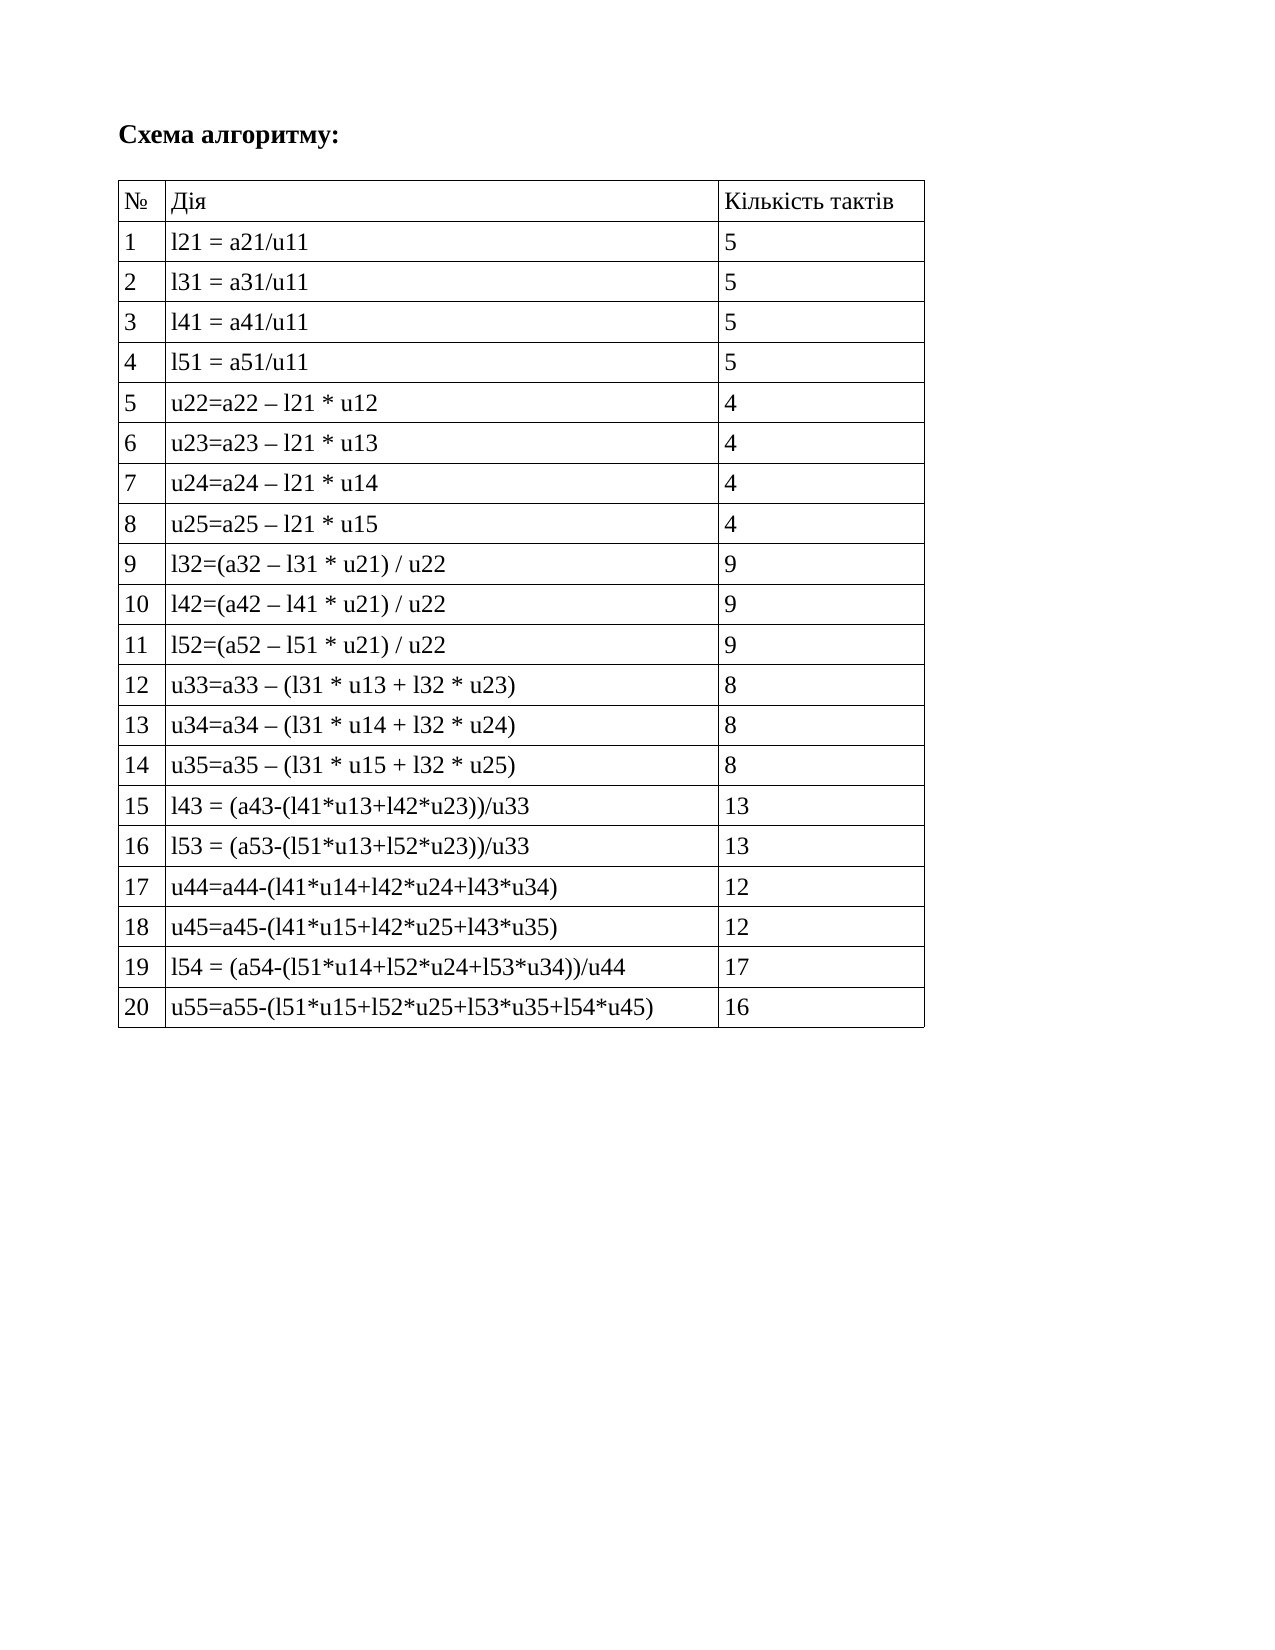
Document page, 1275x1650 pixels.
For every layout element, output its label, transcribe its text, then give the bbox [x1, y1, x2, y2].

table_cell 13 [719, 826, 924, 866]
table_cell l43 = (a43-(l41*u13+l42*u23))/u33 [166, 786, 718, 825]
table_cell 12 [719, 867, 924, 906]
table_cell 6 [119, 423, 165, 463]
table_header Кількість тактів [719, 181, 924, 221]
table_cell u24=a24 – l21 * u14 [166, 464, 718, 503]
table_cell 3 [119, 302, 165, 342]
table_cell 2 [119, 262, 165, 301]
table_cell 5 [719, 262, 924, 301]
table_cell 11 [119, 625, 165, 664]
table_cell 4 [719, 464, 924, 503]
table_cell l41 = a41/u11 [166, 302, 718, 342]
table_cell 4 [719, 423, 924, 463]
table_cell 17 [719, 947, 924, 987]
table_cell 19 [119, 947, 165, 987]
table_header № [119, 181, 165, 221]
table_cell 5 [719, 222, 924, 261]
table_cell 16 [119, 826, 165, 866]
table_cell u55=a55-(l51*u15+l52*u25+l53*u35+l54*u45) [166, 988, 718, 1027]
table_cell 9 [719, 625, 924, 664]
table_cell 13 [719, 786, 924, 825]
table_cell 9 [719, 585, 924, 624]
table_cell 18 [119, 907, 165, 946]
table_cell l42=(a42 – l41 * u21) / u22 [166, 585, 718, 624]
table_cell 13 [119, 706, 165, 745]
table_cell l54 = (a54-(l51*u14+l52*u24+l53*u34))/u44 [166, 947, 718, 987]
table_cell u35=a35 – (l31 * u15 + l32 * u25) [166, 746, 718, 785]
table_cell 1 [119, 222, 165, 261]
table_cell 16 [719, 988, 924, 1027]
table_cell 15 [119, 786, 165, 825]
table_cell 9 [719, 544, 924, 583]
table_cell 8 [719, 665, 924, 704]
table_cell u22=a22 – l21 * u12 [166, 383, 718, 422]
table_cell 12 [719, 907, 924, 946]
table_cell 10 [119, 585, 165, 624]
table_cell 4 [119, 343, 165, 382]
table_cell l21 = a21/u11 [166, 222, 718, 261]
table_cell 8 [719, 746, 924, 785]
table_cell 4 [719, 383, 924, 422]
table_cell l52=(a52 – l51 * u21) / u22 [166, 625, 718, 664]
table_cell l53 = (a53-(l51*u13+l52*u23))/u33 [166, 826, 718, 866]
text Cхема алгоритму: [118, 118, 1157, 149]
table_cell u44=a44-(l41*u14+l42*u24+l43*u34) [166, 867, 718, 906]
table_cell l31 = a31/u11 [166, 262, 718, 301]
table_cell 5 [719, 343, 924, 382]
table_cell 17 [119, 867, 165, 906]
table_cell l51 = a51/u11 [166, 343, 718, 382]
table_cell 8 [119, 504, 165, 543]
table_cell u23=a23 – l21 * u13 [166, 423, 718, 463]
table_cell 5 [119, 383, 165, 422]
table_cell u45=a45-(l41*u15+l42*u25+l43*u35) [166, 907, 718, 946]
table_cell l32=(a32 – l31 * u21) / u22 [166, 544, 718, 583]
table_cell 20 [119, 988, 165, 1027]
table_cell 7 [119, 464, 165, 503]
table_header Дія [166, 181, 718, 221]
table_cell 9 [119, 544, 165, 583]
table_cell 4 [719, 504, 924, 543]
table_cell 12 [119, 665, 165, 704]
table_cell u34=a34 – (l31 * u14 + l32 * u24) [166, 706, 718, 745]
table_cell 14 [119, 746, 165, 785]
table_cell 8 [719, 706, 924, 745]
table_cell u33=a33 – (l31 * u13 + l32 * u23) [166, 665, 718, 704]
table_cell u25=a25 – l21 * u15 [166, 504, 718, 543]
table_cell 5 [719, 302, 924, 342]
